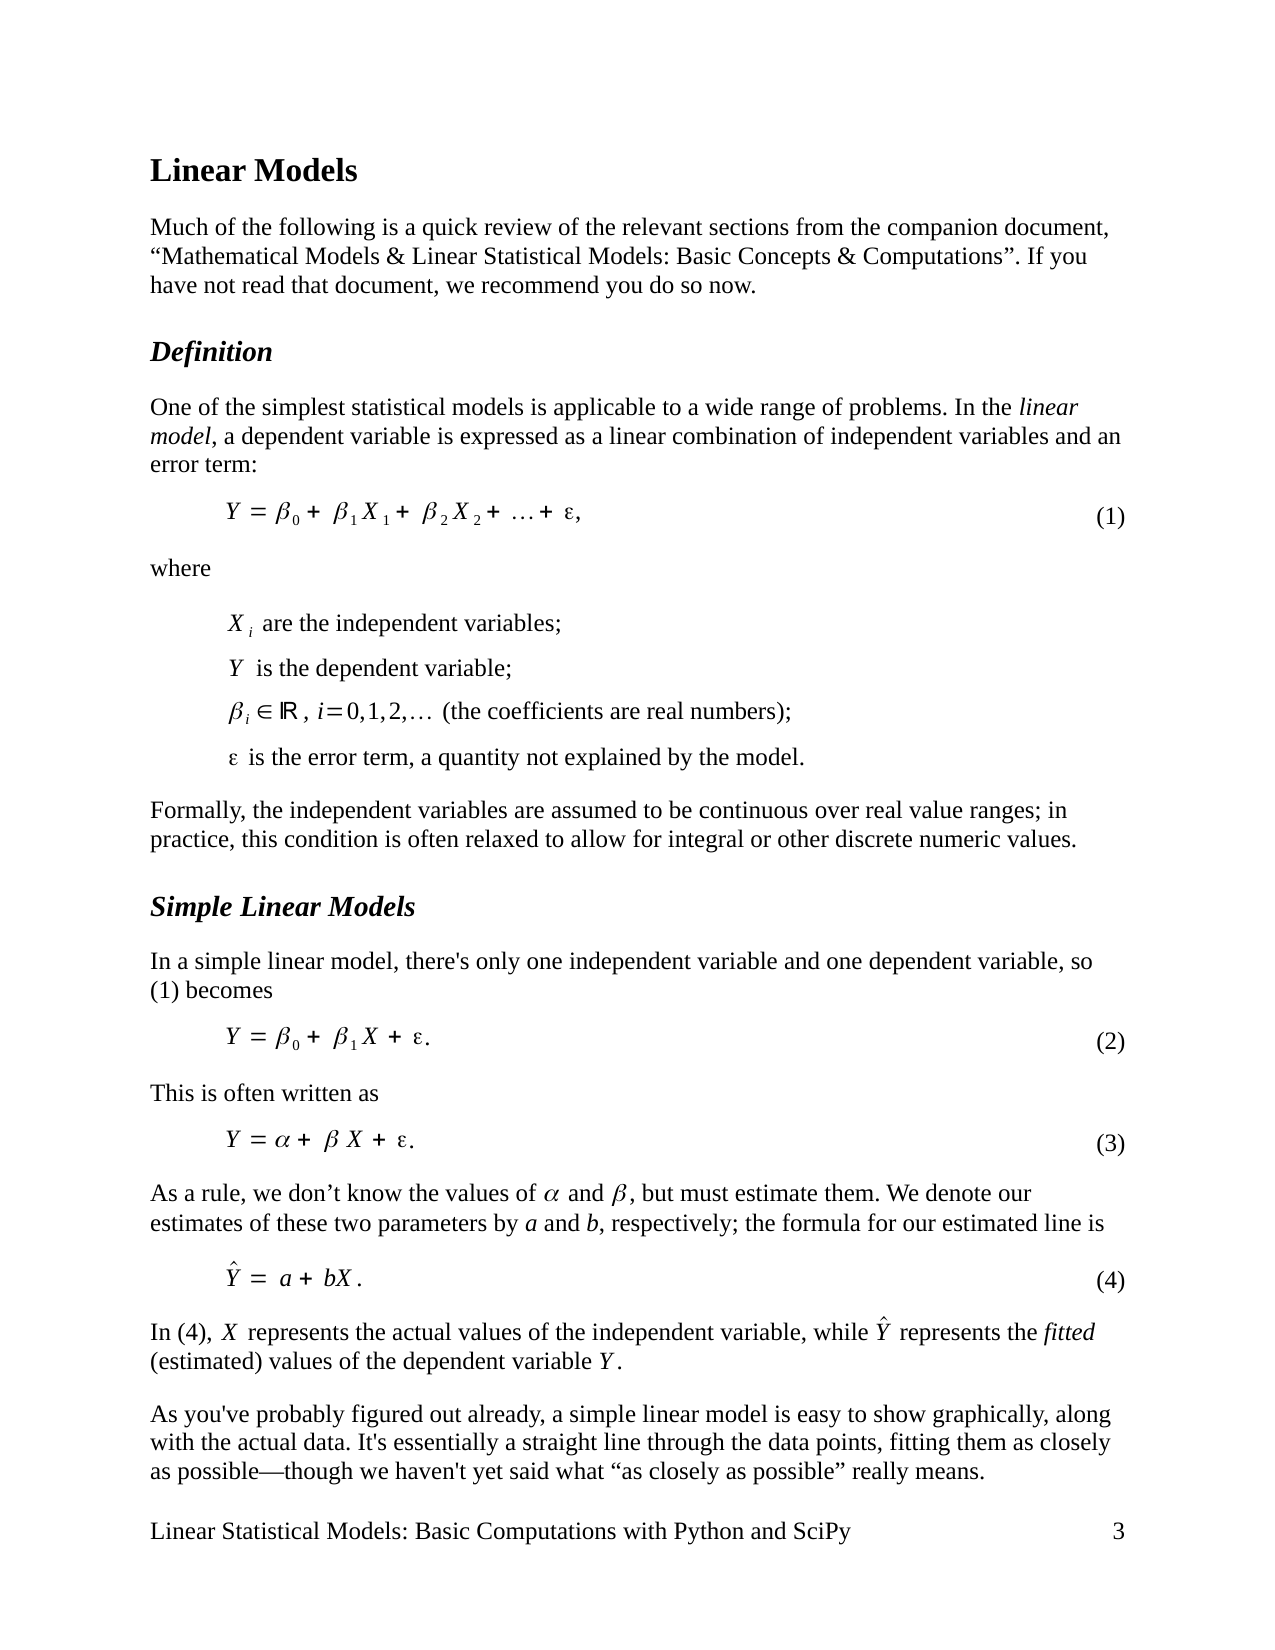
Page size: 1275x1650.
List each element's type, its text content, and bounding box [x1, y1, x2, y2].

table_header . [150, 1125, 1017, 1178]
table_header (4) [1017, 1261, 1125, 1315]
text As you've probably figured out already, a simple linear model is easy to show graphically, along with the actual data. It's essentially a straight line through the data points, fitting them as closely as possible—though we haven't yet said what “as closely as possible” really means. [150, 1399, 1125, 1485]
text This is often written as [150, 1078, 1125, 1107]
subtitle Simple Linear Models [150, 889, 1125, 922]
text As a rule, we don’t know the values of and , but must estimate them. We denote our estimates of these two parameters by a and b, respectively; the formula for our estimated line is [150, 1178, 1125, 1237]
subtitle Definition [150, 334, 1125, 368]
table_header . [150, 1022, 1017, 1078]
table_header (3) [1017, 1125, 1125, 1178]
text In a simple linear model, there's only one independent variable and one dependent variable, so (1) becomes [150, 946, 1125, 1004]
text where [150, 553, 1125, 581]
text Formally, the independent variables are assumed to be continuous over real value ranges; in practice, this condition is often relaxed to allow for integral or other discrete numeric values. [150, 795, 1125, 853]
text One of the simplest statistical models is applicable to a wide range of problems. In the linear model, a dependent variable is expressed as a linear combination of independent variables and an error term: [150, 392, 1125, 478]
text Much of the following is a quick review of the relevant sections from the companion document, “Mathematical Models & Linear Statistical Models: Basic Concepts & Computations”. If you have not read that document, we recommend you do so now. [150, 212, 1125, 298]
table_header , [150, 496, 1017, 553]
text In (4), represents the actual values of the independent variable, while represents the fitted (estimated) values of the dependent variable . [150, 1315, 1125, 1375]
table_header . [150, 1261, 1017, 1315]
table_header (2) [1017, 1022, 1125, 1078]
table_header (1) [1017, 496, 1125, 553]
subtitle Linear Models [150, 150, 1125, 188]
